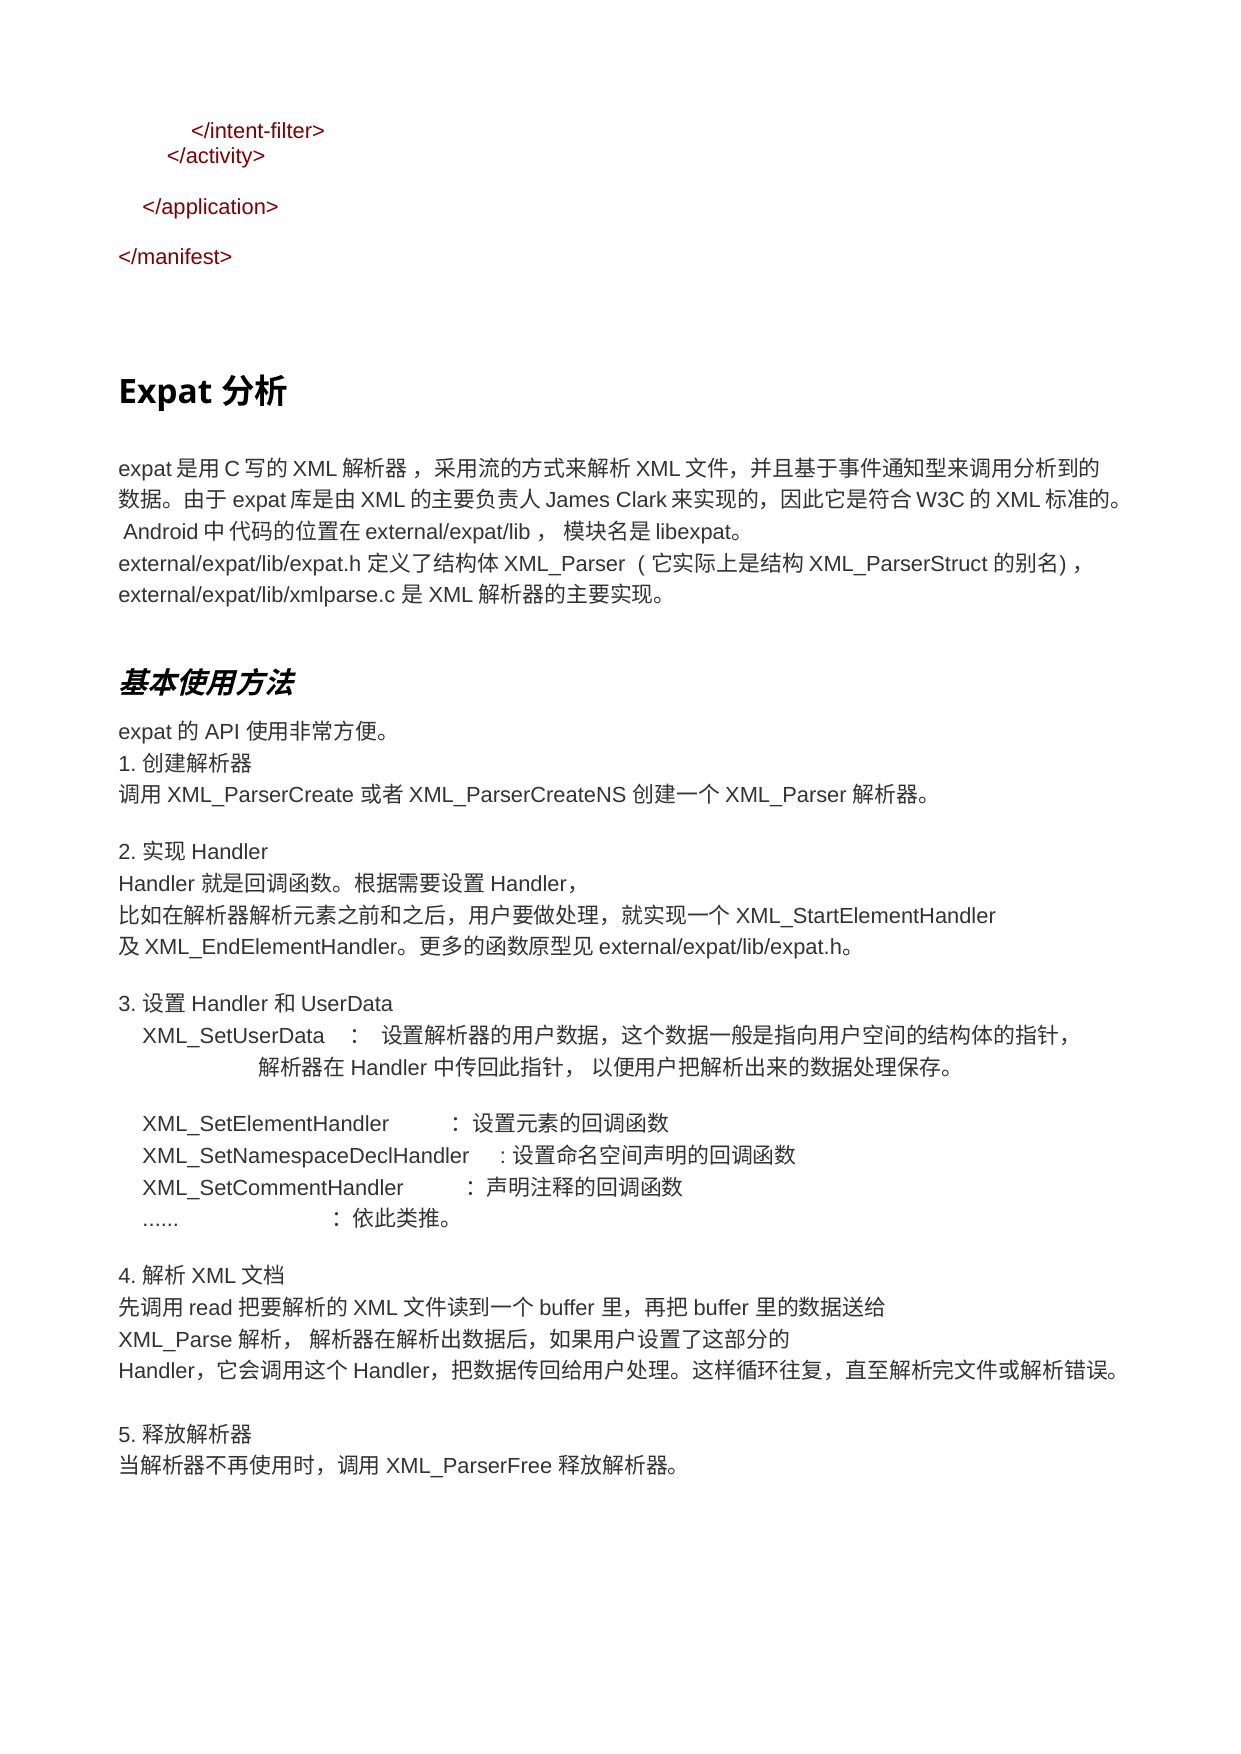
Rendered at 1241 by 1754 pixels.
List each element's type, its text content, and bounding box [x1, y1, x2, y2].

text </manifest> [118, 244, 1122, 269]
text 调用 XML_ParserCreate 或者 XML_ParserCreateNS 创建一个 XML_Parser 解析器。 [118, 777, 1122, 809]
text 及XML_EndElementHandler。更多的函数原型见external/expat/lib/expat.h。 [118, 929, 1122, 961]
text 1. 创建解析器 [118, 746, 1122, 777]
text expat 的 API 使用非常方便。 [118, 714, 1122, 746]
text 3. 设置 Handler 和 UserData [118, 986, 1122, 1018]
text Handler，它会调用这个 Handler，把数据传回给用户处理。这样循环往复，直至解析完文件或解析错误。 [118, 1353, 1122, 1417]
text 当解析器不再使用时，调用 XML_ParserFree 释放解析器。 [118, 1448, 1122, 1480]
subtitle Expat 分析 [118, 364, 1122, 413]
text 先调用 read 把要解析的 XML 文件读到一个 buffer 里，再把 buffer 里的数据送给 [118, 1290, 1122, 1322]
text expat是用C写的XML解析器 ，采用流的方式来解析XML文件，并且基于事件通知型来调用分析到的数据。由于 expat库是由XML的主要负责人James Clark来实现的，因此它是符合W3C的XML标准的。 Android中 代码的位置在external/expat/lib ， 模块名是libexpat。 [118, 451, 1122, 546]
text </intent-filter> [118, 118, 1122, 143]
text XML_Parse 解析， 解析器在解析出数据后，如果用户设置了这部分的 [118, 1322, 1122, 1353]
text 解析器在 Handler 中传回此指针， 以便用户把解析出来的数据处理保存。 [118, 1049, 1122, 1081]
text 2. 实现 Handler [118, 834, 1122, 866]
text Handler 就是回调函数。根据需要设置 Handler， [118, 866, 1122, 898]
text 5. 释放解析器 [118, 1417, 1122, 1448]
text </application> [118, 194, 1122, 219]
text XML_SetElementHandler ：设置元素的回调函数 [118, 1106, 1122, 1138]
text 4. 解析 XML 文档 [118, 1258, 1122, 1290]
subtitle 基本使用方法 [118, 659, 1122, 702]
text XML_SetCommentHandler ：声明注释的回调函数 [118, 1170, 1122, 1201]
text 比如在解析器解析元素之前和之后，用户要做处理，就实现一个 XML_StartElementHandler [118, 898, 1122, 929]
text XML_SetNamespaceDeclHandler : 设置命名空间声明的回调函数 [118, 1138, 1122, 1170]
text XML_SetUserData ： 设置解析器的用户数据，这个数据一般是指向用户空间的结构体的指针， [118, 1018, 1122, 1049]
text external/expat/lib/xmlparse.c 是 XML 解析器的主要实现。 [118, 577, 1122, 609]
text ...... ：依此类推。 [118, 1201, 1122, 1233]
text external/expat/lib/expat.h 定义了结构体 XML_Parser ( 它实际上是结构 XML_ParserStruct 的别名) ， [118, 546, 1122, 577]
text </activity> [118, 143, 1122, 168]
